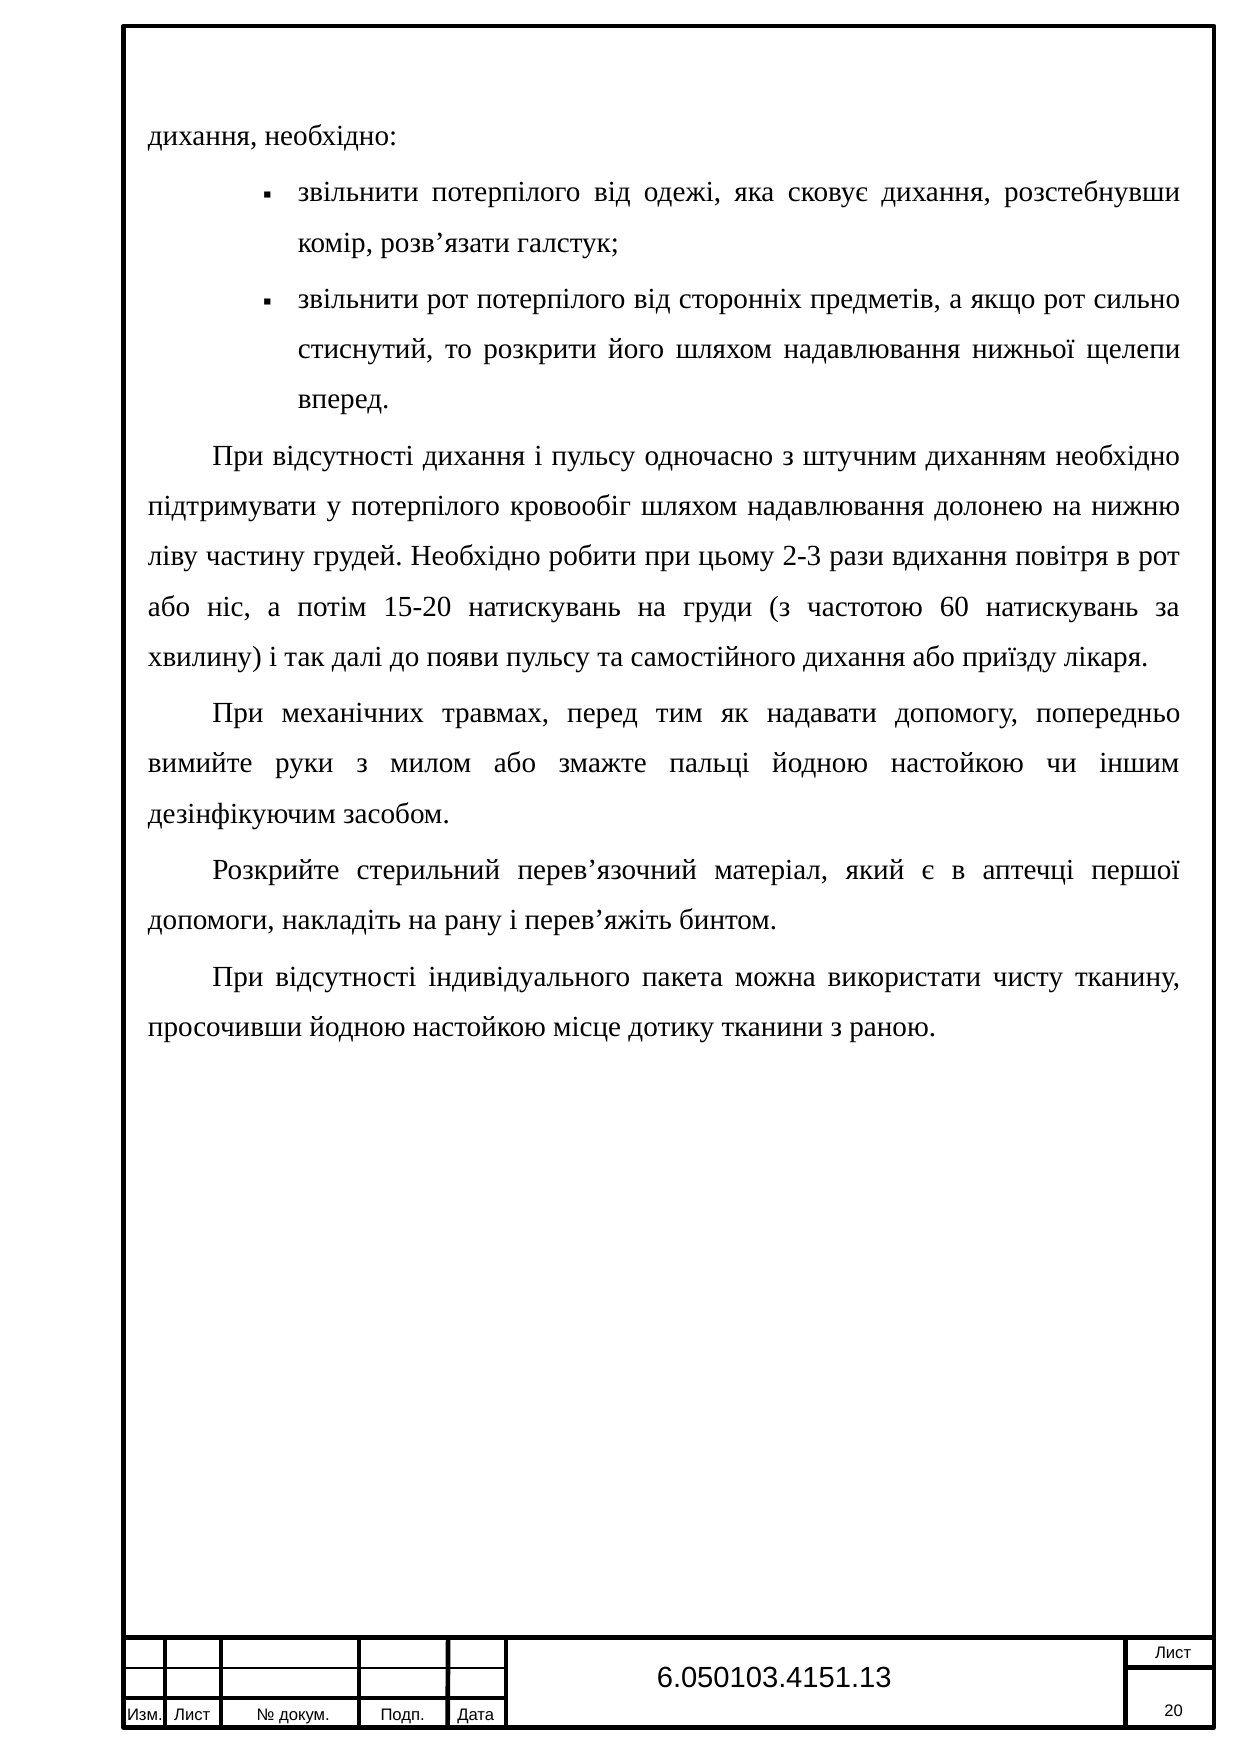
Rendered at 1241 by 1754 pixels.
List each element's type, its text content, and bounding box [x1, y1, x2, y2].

text При відсутності дихання і пульсу одночасно з штучним диханням необхідно підтримувати у потерпілого кровообіг шляхом надавлювання долонею на нижню ліву частину грудей. Необхідно робити при цьому 2-3 рази вдихання повітря в рот або ніс, а потім 15-20 натискувань на груди (з частотою 60 натискувань за хвилину) і так далі до появи пульсу та самостійного дихання або приїзду лікаря. [148, 438, 1181, 673]
text дихання, необхідно: [148, 118, 1181, 152]
text При відсутності індивідуального пакета можна використати чисту тканину, просочивши йодною настойкою місце дотику тканини з раною. [148, 959, 1181, 1043]
list звільнити потерпілого від одежі, яка сковує дихання, розстебнувши комір, розв’язати галстук; [260, 174, 1181, 258]
list звільнити рот потерпілого від сторонніх предметів, а якщо рот сильно стиснутий, то розкрити його шляхом надавлювання нижньої щелепи вперед. [260, 281, 1181, 415]
text При механічних травмах, перед тим як надавати допомогу, попередньо вимийте руки з милом або змажте пальці йодною настойкою чи іншим дезінфікуючим засобом. [148, 695, 1181, 829]
text Розкрийте стерильний перев’язочний матеріал, який є в аптечці першої допомоги, накладіть на рану і перев’яжіть бинтом. [148, 852, 1181, 936]
